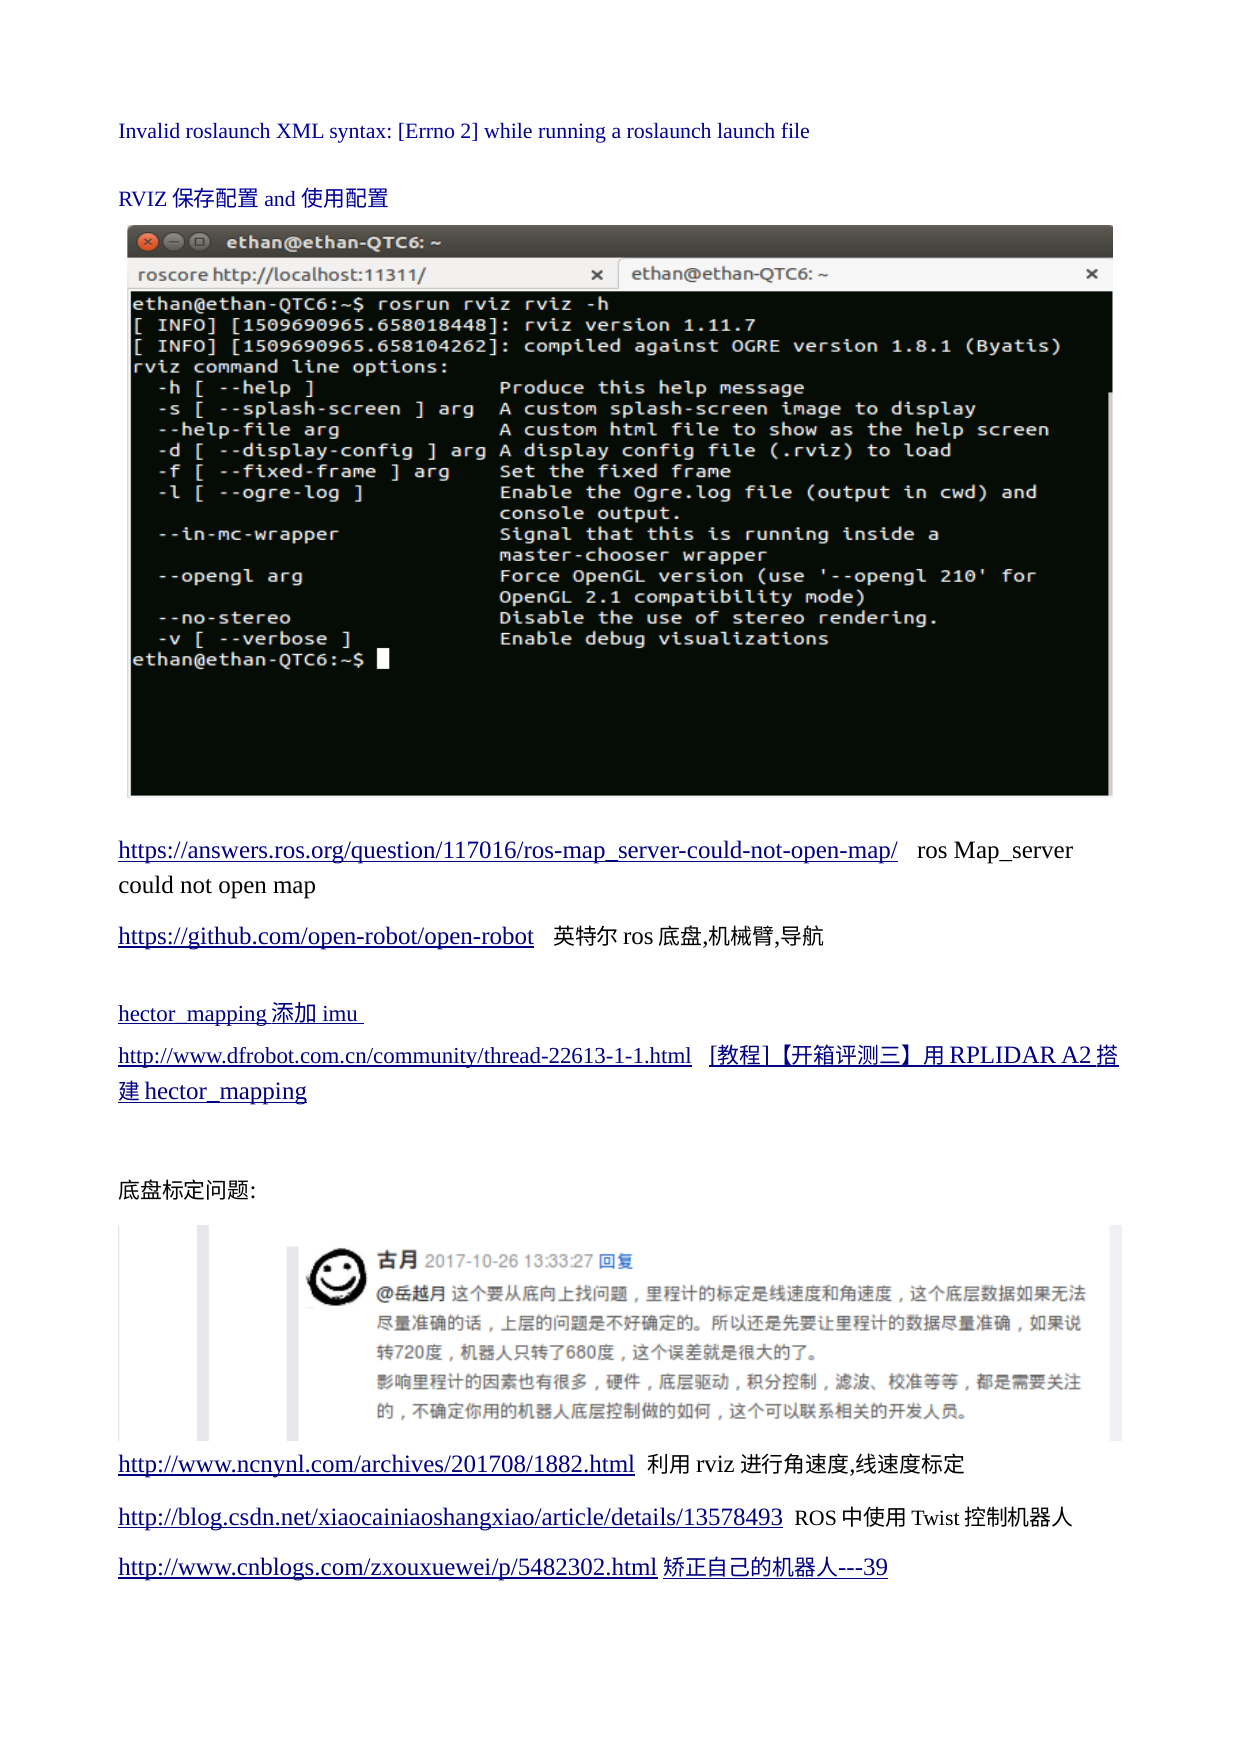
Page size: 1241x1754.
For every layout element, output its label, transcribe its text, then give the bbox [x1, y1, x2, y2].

text 底盘标定问题: [118, 1173, 1122, 1204]
text https://answers.ros.org/question/117016/ros-map_server-could-not-open-map/ ros Map_server could not open map [118, 836, 1122, 899]
text https://github.com/open-robot/open-robot 英特尔ros底盘,机械臂,导航 [118, 919, 1122, 951]
subtitle RVIZ保存配置 and 使用配置 [118, 181, 1122, 212]
text http://www.cnblogs.com/zxouxuewei/p/5482302.html 矫正自己的机器人---39 [118, 1552, 1122, 1582]
text http://www.ncnynl.com/archives/201708/1882.html 利用rviz进行角速度,线速度标定 [118, 1441, 1122, 1479]
picture [127, 225, 1113, 798]
subtitle Invalid roslaunch XML syntax: [Errno 2] while running a roslaunch launch file [118, 118, 1122, 143]
text http://www.dfrobot.com.cn/community/thread-22613-1-1.html [教程]【开箱评测三】用RPLIDAR A2搭建hector_mapping [118, 1040, 1122, 1106]
subtitle hector_mapping添加imu [118, 997, 1122, 1028]
text http://blog.csdn.net/xiaocainiaoshangxiao/article/details/13578493 ROS中使用Twist控制机器人 [118, 1499, 1122, 1531]
picture [118, 1225, 1123, 1441]
